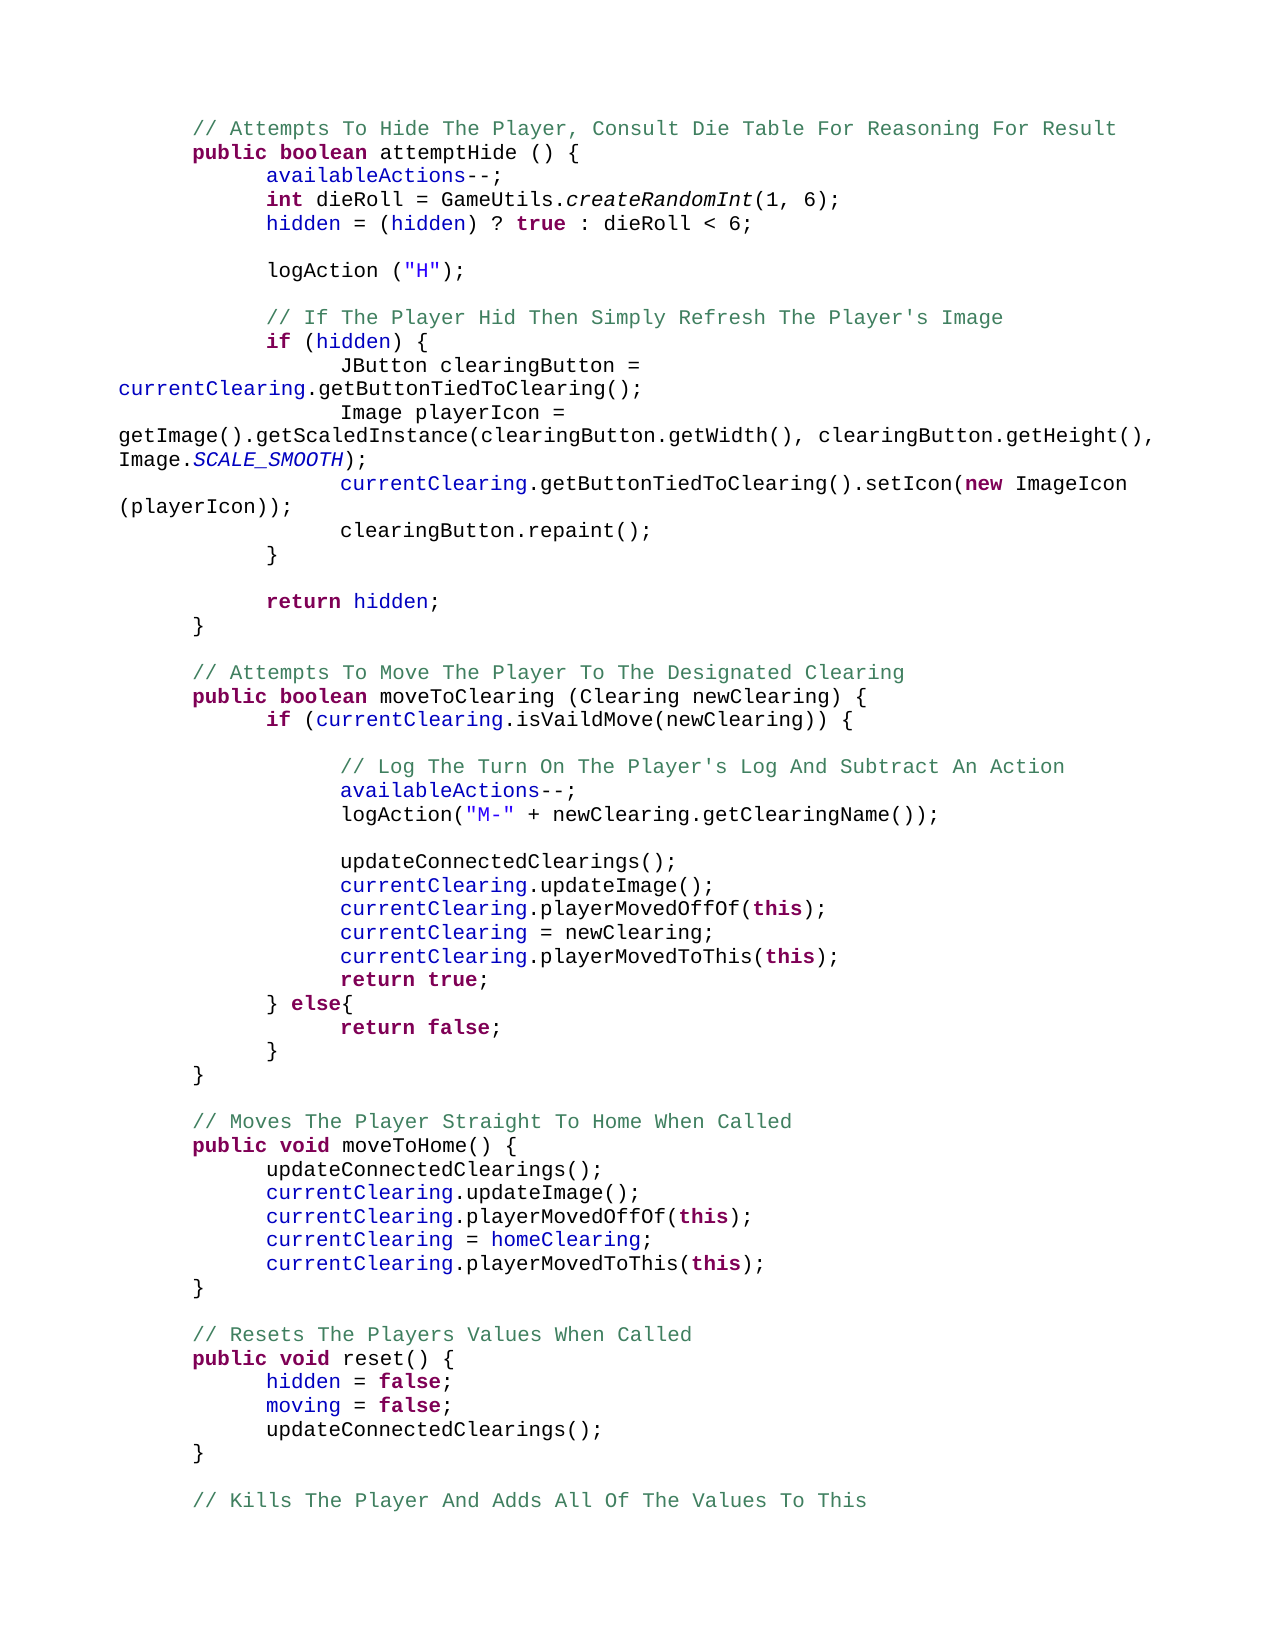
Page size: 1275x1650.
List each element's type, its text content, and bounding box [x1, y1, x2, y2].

text Image playerIcon = getImage().getScaledInstance(clearingButton.getWidth(), clearingButton.getHeight(), Image.SCALE_SMOOTH); [118, 402, 1157, 473]
text public boolean attemptHide () { [118, 142, 1157, 165]
text logAction("M-" + newClearing.getClearingName()); [118, 804, 1157, 827]
text // Kills The Player And Adds All Of The Values To This [118, 1489, 1157, 1513]
text } [118, 615, 1157, 638]
text updateConnectedClearings(); [118, 851, 1157, 875]
text public void moveToHome() { [118, 1135, 1157, 1158]
text currentClearing = homeClearing; [118, 1229, 1157, 1253]
text hidden = (hidden) ? true : dieRoll < 6; [118, 213, 1157, 236]
text return true; [118, 969, 1157, 993]
text currentClearing = newClearing; [118, 922, 1157, 946]
text logAction ("H"); [118, 260, 1157, 284]
text currentClearing.updateImage(); [118, 875, 1157, 898]
text clearingButton.repaint(); [118, 520, 1157, 544]
text currentClearing.getButtonTiedToClearing().setIcon(new ImageIcon (playerIcon)); [118, 473, 1157, 520]
text currentClearing.playerMovedToThis(this); [118, 1253, 1157, 1277]
text hidden = false; [118, 1371, 1157, 1395]
text currentClearing.playerMovedOffOf(this); [118, 1206, 1157, 1229]
text currentClearing.updateImage(); [118, 1182, 1157, 1206]
text int dieRoll = GameUtils.createRandomInt(1, 6); [118, 189, 1157, 213]
text return hidden; [118, 591, 1157, 615]
text // Log The Turn On The Player's Log And Subtract An Action [118, 757, 1157, 780]
text } [118, 1064, 1157, 1088]
text // Resets The Players Values When Called [118, 1324, 1157, 1348]
text } [118, 544, 1157, 567]
text // If The Player Hid Then Simply Refresh The Player's Image [118, 307, 1157, 331]
text if (currentClearing.isVaildMove(newClearing)) { [118, 709, 1157, 733]
text currentClearing.playerMovedToThis(this); [118, 946, 1157, 969]
text availableActions--; [118, 780, 1157, 804]
text } [118, 1277, 1157, 1300]
text moving = false; [118, 1395, 1157, 1419]
text public boolean moveToClearing (Clearing newClearing) { [118, 686, 1157, 709]
text updateConnectedClearings(); [118, 1419, 1157, 1442]
text currentClearing.playerMovedOffOf(this); [118, 898, 1157, 922]
text availableActions--; [118, 165, 1157, 189]
text public void reset() { [118, 1348, 1157, 1371]
text // Attempts To Hide The Player, Consult Die Table For Reasoning For Result [118, 118, 1157, 142]
text } [118, 1442, 1157, 1466]
text return false; [118, 1017, 1157, 1040]
text if (hidden) { [118, 331, 1157, 354]
text } [118, 1040, 1157, 1064]
text } else{ [118, 993, 1157, 1017]
text updateConnectedClearings(); [118, 1158, 1157, 1182]
text // Attempts To Move The Player To The Designated Clearing [118, 662, 1157, 686]
text JButton clearingButton = currentClearing.getButtonTiedToClearing(); [118, 354, 1157, 402]
text // Moves The Player Straight To Home When Called [118, 1111, 1157, 1135]
